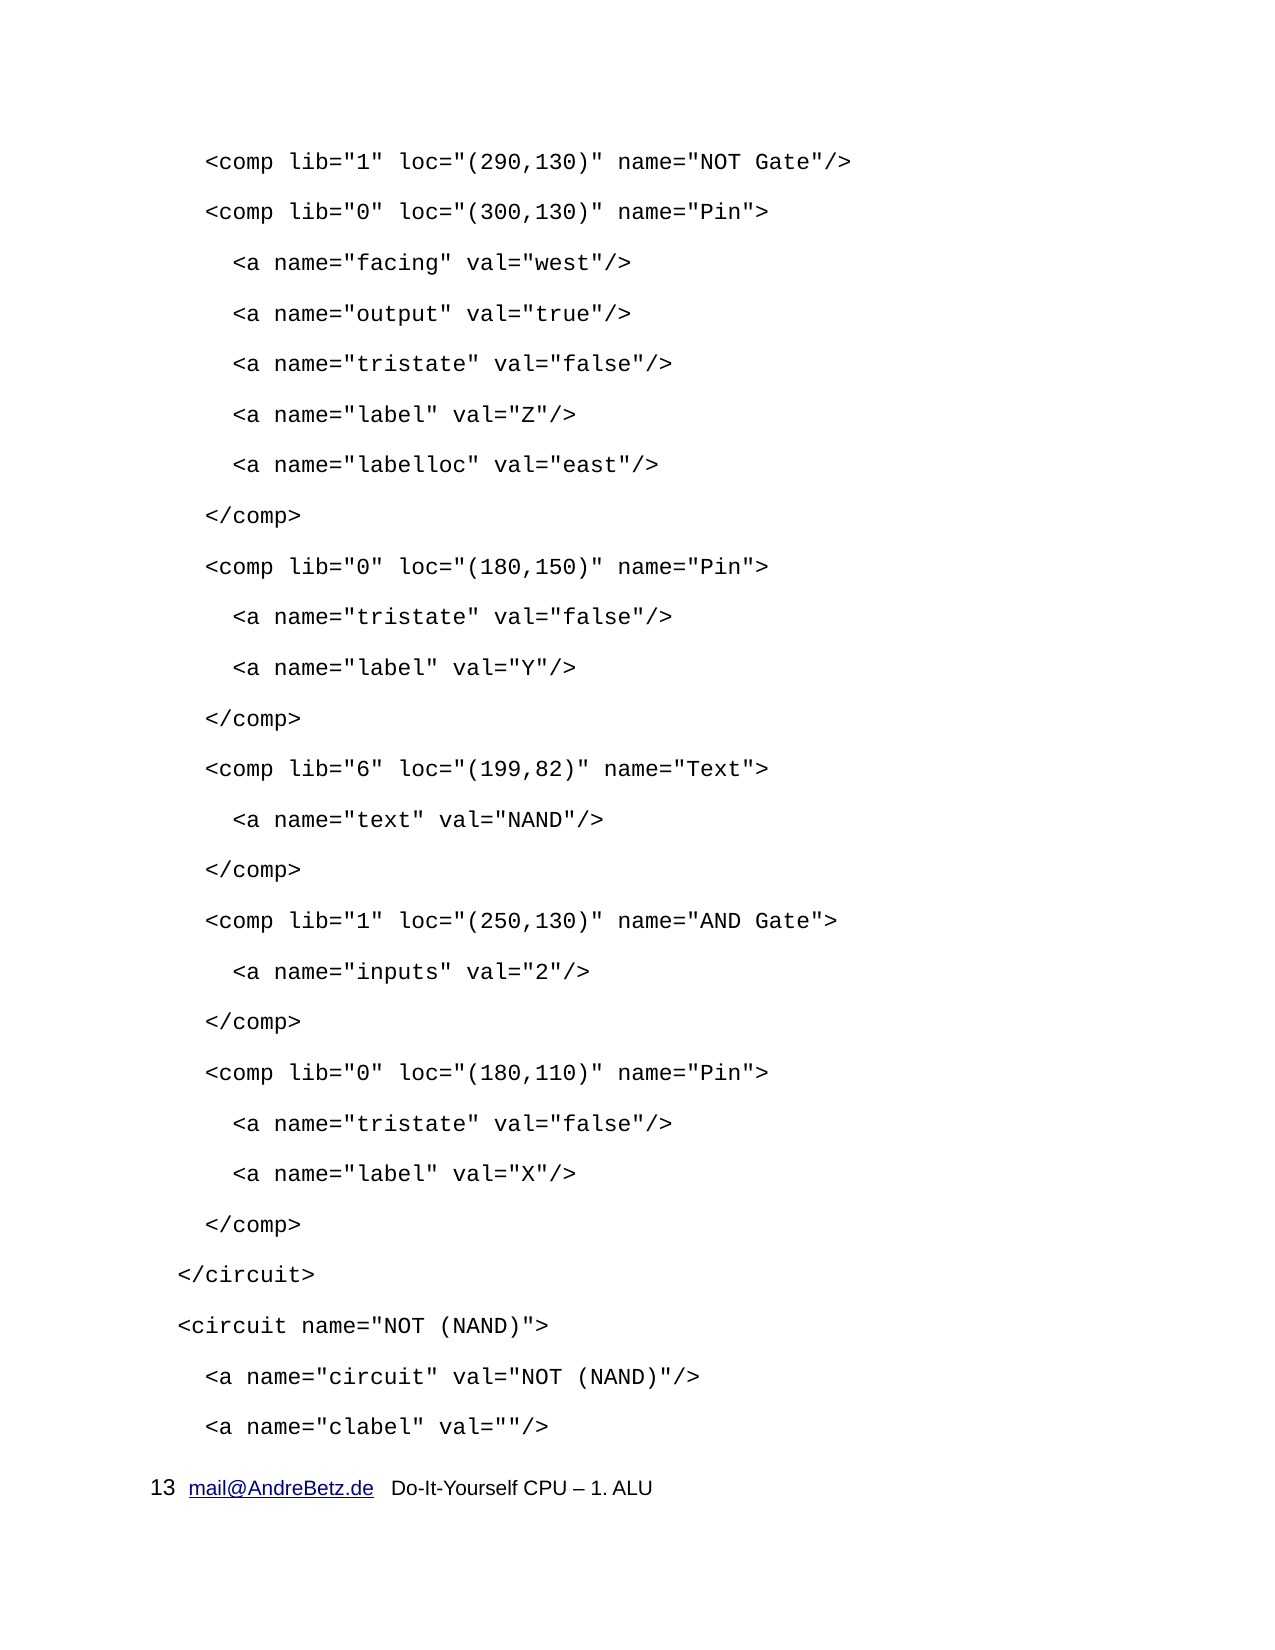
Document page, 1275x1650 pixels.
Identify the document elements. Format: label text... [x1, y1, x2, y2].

text </comp> [150, 504, 1125, 530]
text <comp lib="0" loc="(180,150)" name="Pin"> [150, 555, 1125, 581]
text <a name="output" val="true"/> [150, 302, 1125, 328]
text </comp> [150, 859, 1125, 885]
text <a name="circuit" val="NOT (NAND)"/> [150, 1365, 1125, 1391]
text <a name="label" val="Z"/> [150, 403, 1125, 429]
text <a name="label" val="Y"/> [150, 656, 1125, 682]
text </comp> [150, 1011, 1125, 1037]
text <a name="text" val="NAND"/> [150, 808, 1125, 834]
text <comp lib="6" loc="(199,82)" name="Text"> [150, 757, 1125, 783]
text <circuit name="NOT (NAND)"> [150, 1314, 1125, 1340]
text <a name="inputs" val="2"/> [150, 960, 1125, 986]
text </circuit> [150, 1264, 1125, 1290]
text <comp lib="1" loc="(250,130)" name="AND Gate"> [150, 909, 1125, 935]
text </comp> [150, 1213, 1125, 1239]
text <a name="labelloc" val="east"/> [150, 454, 1125, 480]
text <a name="facing" val="west"/> [150, 251, 1125, 277]
text <a name="tristate" val="false"/> [150, 1112, 1125, 1138]
text </comp> [150, 707, 1125, 733]
text <comp lib="0" loc="(180,110)" name="Pin"> [150, 1061, 1125, 1087]
text <comp lib="1" loc="(290,130)" name="NOT Gate"/> [150, 150, 1125, 176]
text <comp lib="0" loc="(300,130)" name="Pin"> [150, 201, 1125, 227]
text <a name="tristate" val="false"/> [150, 606, 1125, 632]
text <a name="clabel" val=""/> [150, 1416, 1125, 1442]
text <a name="tristate" val="false"/> [150, 352, 1125, 378]
text <a name="label" val="X"/> [150, 1162, 1125, 1188]
